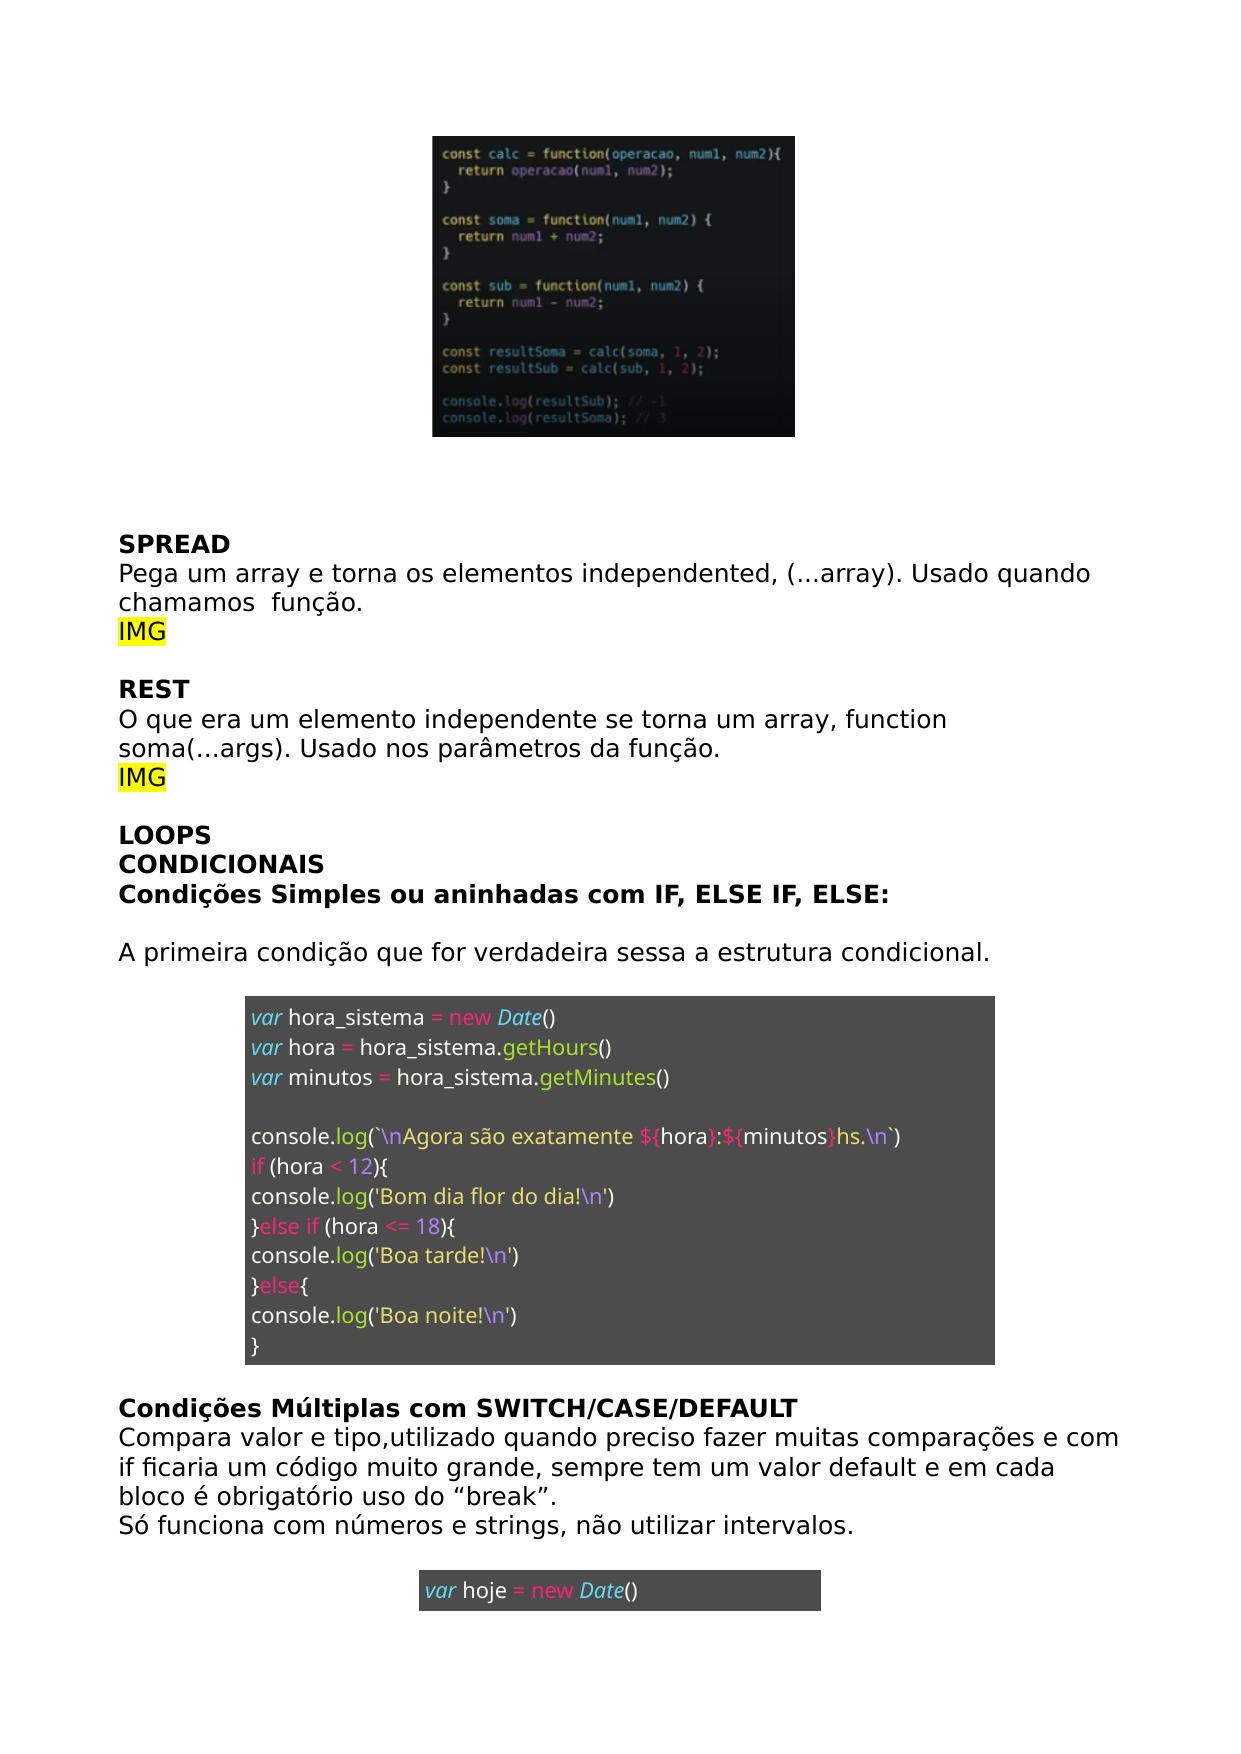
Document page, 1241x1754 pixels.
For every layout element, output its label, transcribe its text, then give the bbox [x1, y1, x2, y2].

text Condições Múltiplas com SWITCH/CASE/DEFAULT [118, 1394, 1122, 1424]
table_header var hora_sistema = new Date() var hora = hora_sistema.getHours() var minutos = hora_sistema.getMinutes() console.log(`\nAgora são exatamente ${hora}:${minutos}hs.\n`) if (hora < 12){ console.log('Bom dia flor do dia!\n') }else if (hora <= 18){ console.log('Boa tarde!\n') }else{ console.log('Boa noite!\n') } [245, 996, 995, 1365]
table_header var hoje = new Date() [419, 1570, 821, 1611]
text CONDICIONAIS [118, 851, 1122, 880]
table_header [426, 118, 815, 471]
text IMG [118, 617, 1122, 646]
text Condições Simples ou aninhadas com IF, ELSE IF, ELSE: [118, 880, 1122, 909]
text Compara valor e tipo,utilizado quando preciso fazer muitas comparações e com if ficaria um código muito grande, sempre tem um valor default e em cada bloco é obrigatório uso do “break”. [118, 1424, 1122, 1511]
text Só funciona com números e strings, não utilizar intervalos. [118, 1511, 1122, 1540]
text A primeira condição que for verdadeira sessa a estrutura condicional. [118, 938, 1122, 967]
text IMG [118, 763, 1122, 792]
text Pega um array e torna os elementos independented, (...array). Usado quando chamamos função. [118, 559, 1122, 617]
text SPREAD [118, 530, 1122, 559]
text REST [118, 676, 1122, 705]
text LOOPS [118, 821, 1122, 851]
picture [432, 136, 795, 437]
text O que era um elemento independente se torna um array, function soma(...args). Usado nos parâmetros da função. [118, 705, 1122, 763]
